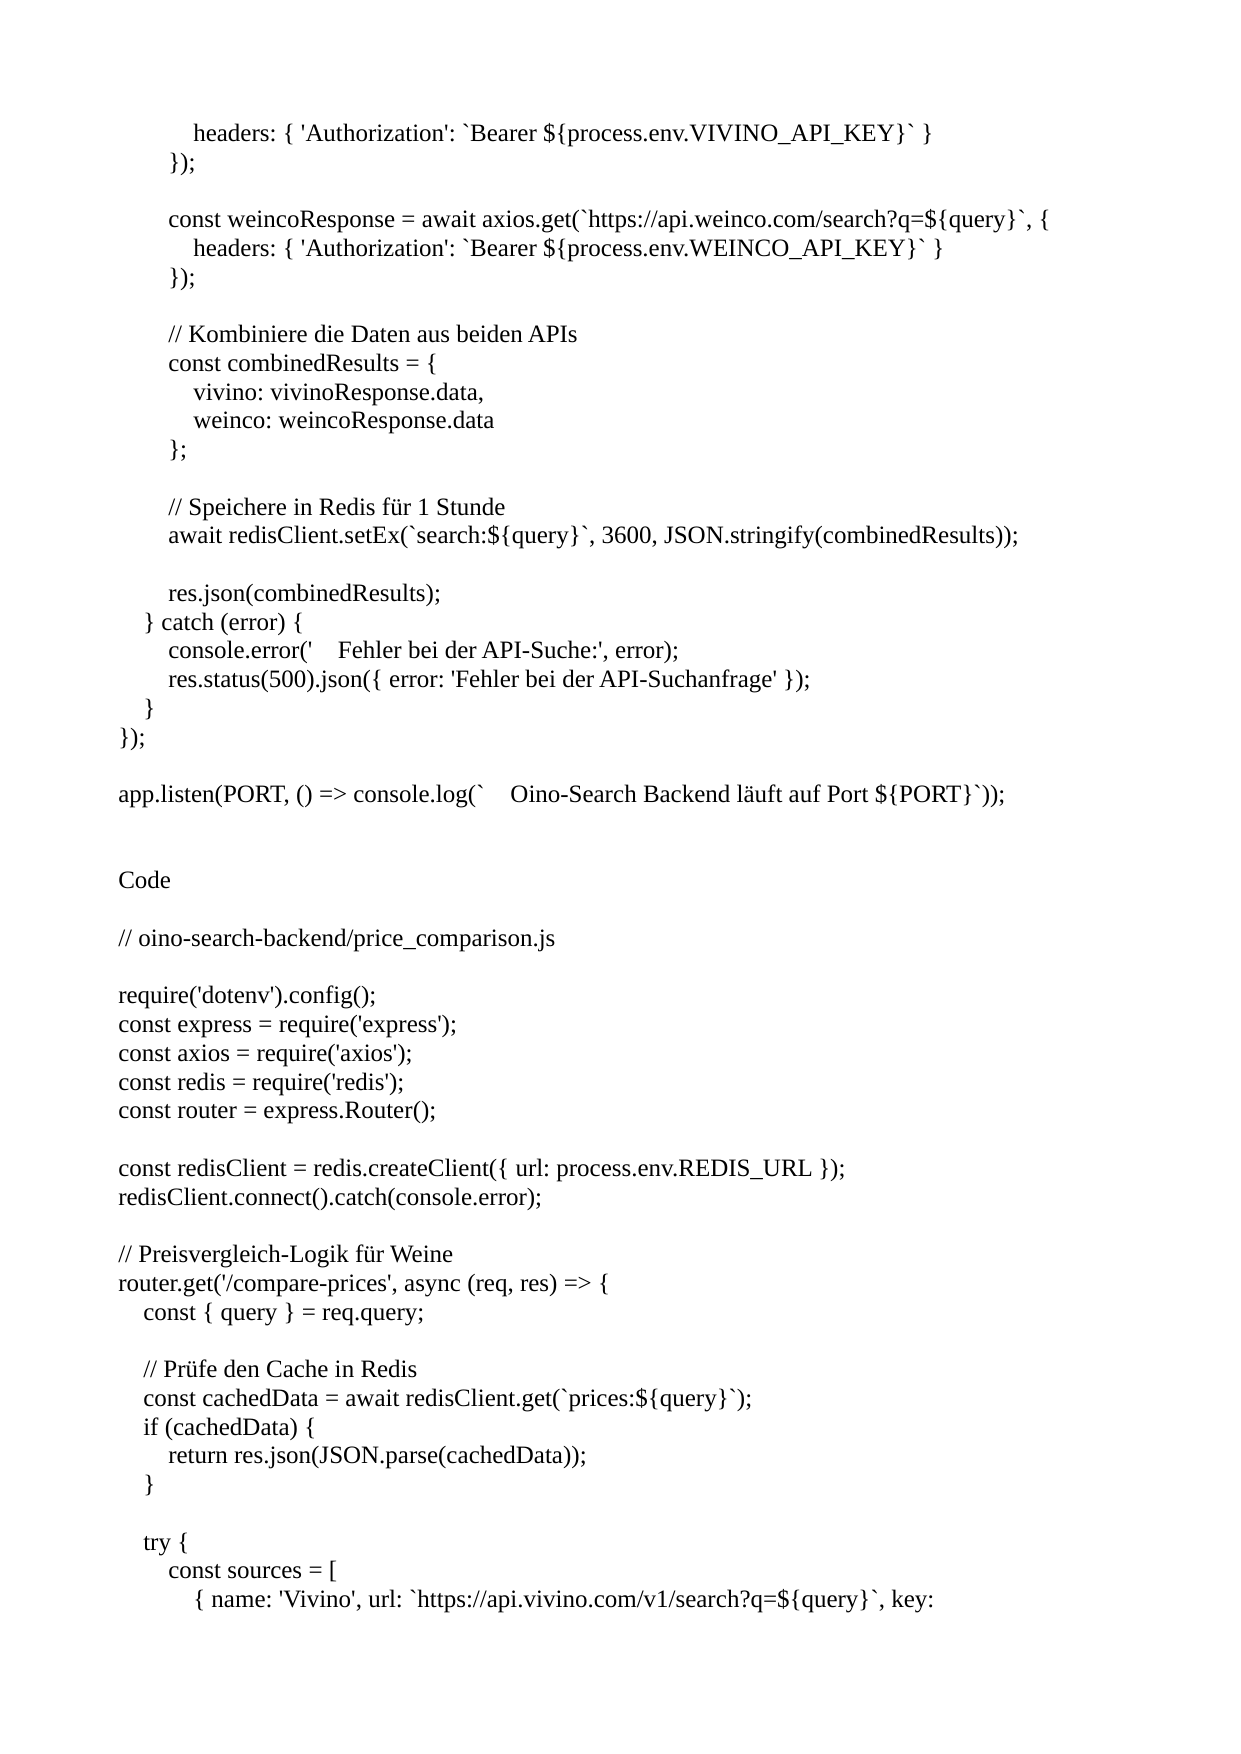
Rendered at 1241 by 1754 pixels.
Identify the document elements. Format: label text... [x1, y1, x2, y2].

text Code [118, 866, 1122, 894]
text } [118, 1469, 1122, 1498]
text const express = require('express'); [118, 1009, 1122, 1038]
text const router = express.Router(); [118, 1096, 1122, 1124]
text // Preisvergleich-Logik für Weine [118, 1239, 1122, 1268]
text try { [118, 1527, 1122, 1556]
text }; [118, 434, 1122, 463]
text require('dotenv').config(); [118, 981, 1122, 1009]
text console.error('❌ Fehler bei der API-Suche:', error); [118, 636, 1122, 664]
text }); [118, 262, 1122, 291]
text const redisClient = redis.createClient({ url: process.env.REDIS_URL }); [118, 1153, 1122, 1182]
text const sources = [ [118, 1556, 1122, 1584]
text weinco: weincoResponse.data [118, 406, 1122, 434]
text // Prüfe den Cache in Redis [118, 1354, 1122, 1383]
text // oino-search-backend/price_comparison.js [118, 923, 1122, 952]
text const cachedData = await redisClient.get(`prices:${query}`); [118, 1383, 1122, 1412]
text redisClient.connect().catch(console.error); [118, 1182, 1122, 1211]
text if (cachedData) { [118, 1412, 1122, 1441]
text const combinedResults = { [118, 348, 1122, 377]
text await redisClient.setEx(`search:${query}`, 3600, JSON.stringify(combinedResults)); [118, 521, 1122, 549]
text const { query } = req.query; [118, 1297, 1122, 1326]
text }); [118, 722, 1122, 751]
text { name: 'Vivino', url: `https://api.vivino.com/v1/search?q=${query}`, key: [118, 1584, 1122, 1613]
text res.status(500).json({ error: 'Fehler bei der API-Suchanfrage' }); [118, 664, 1122, 693]
text headers: { 'Authorization': `Bearer ${process.env.WEINCO_API_KEY}` } [118, 233, 1122, 262]
text const weincoResponse = await axios.get(`https://api.weinco.com/search?q=${query}`, { [118, 204, 1122, 233]
text router.get('/compare-prices', async (req, res) => { [118, 1268, 1122, 1297]
text const axios = require('axios'); [118, 1038, 1122, 1067]
text } [118, 693, 1122, 722]
text headers: { 'Authorization': `Bearer ${process.env.VIVINO_API_KEY}` } [118, 118, 1122, 147]
text // Kombiniere die Daten aus beiden APIs [118, 319, 1122, 348]
text return res.json(JSON.parse(cachedData)); [118, 1441, 1122, 1469]
text vivino: vivinoResponse.data, [118, 377, 1122, 406]
text app.listen(PORT, () => console.log(`🚀 Oino-Search Backend läuft auf Port ${PORT}`)); [118, 779, 1122, 808]
text }); [118, 147, 1122, 176]
text res.json(combinedResults); [118, 578, 1122, 607]
text // Speichere in Redis für 1 Stunde [118, 492, 1122, 521]
text const redis = require('redis'); [118, 1067, 1122, 1096]
text } catch (error) { [118, 607, 1122, 636]
